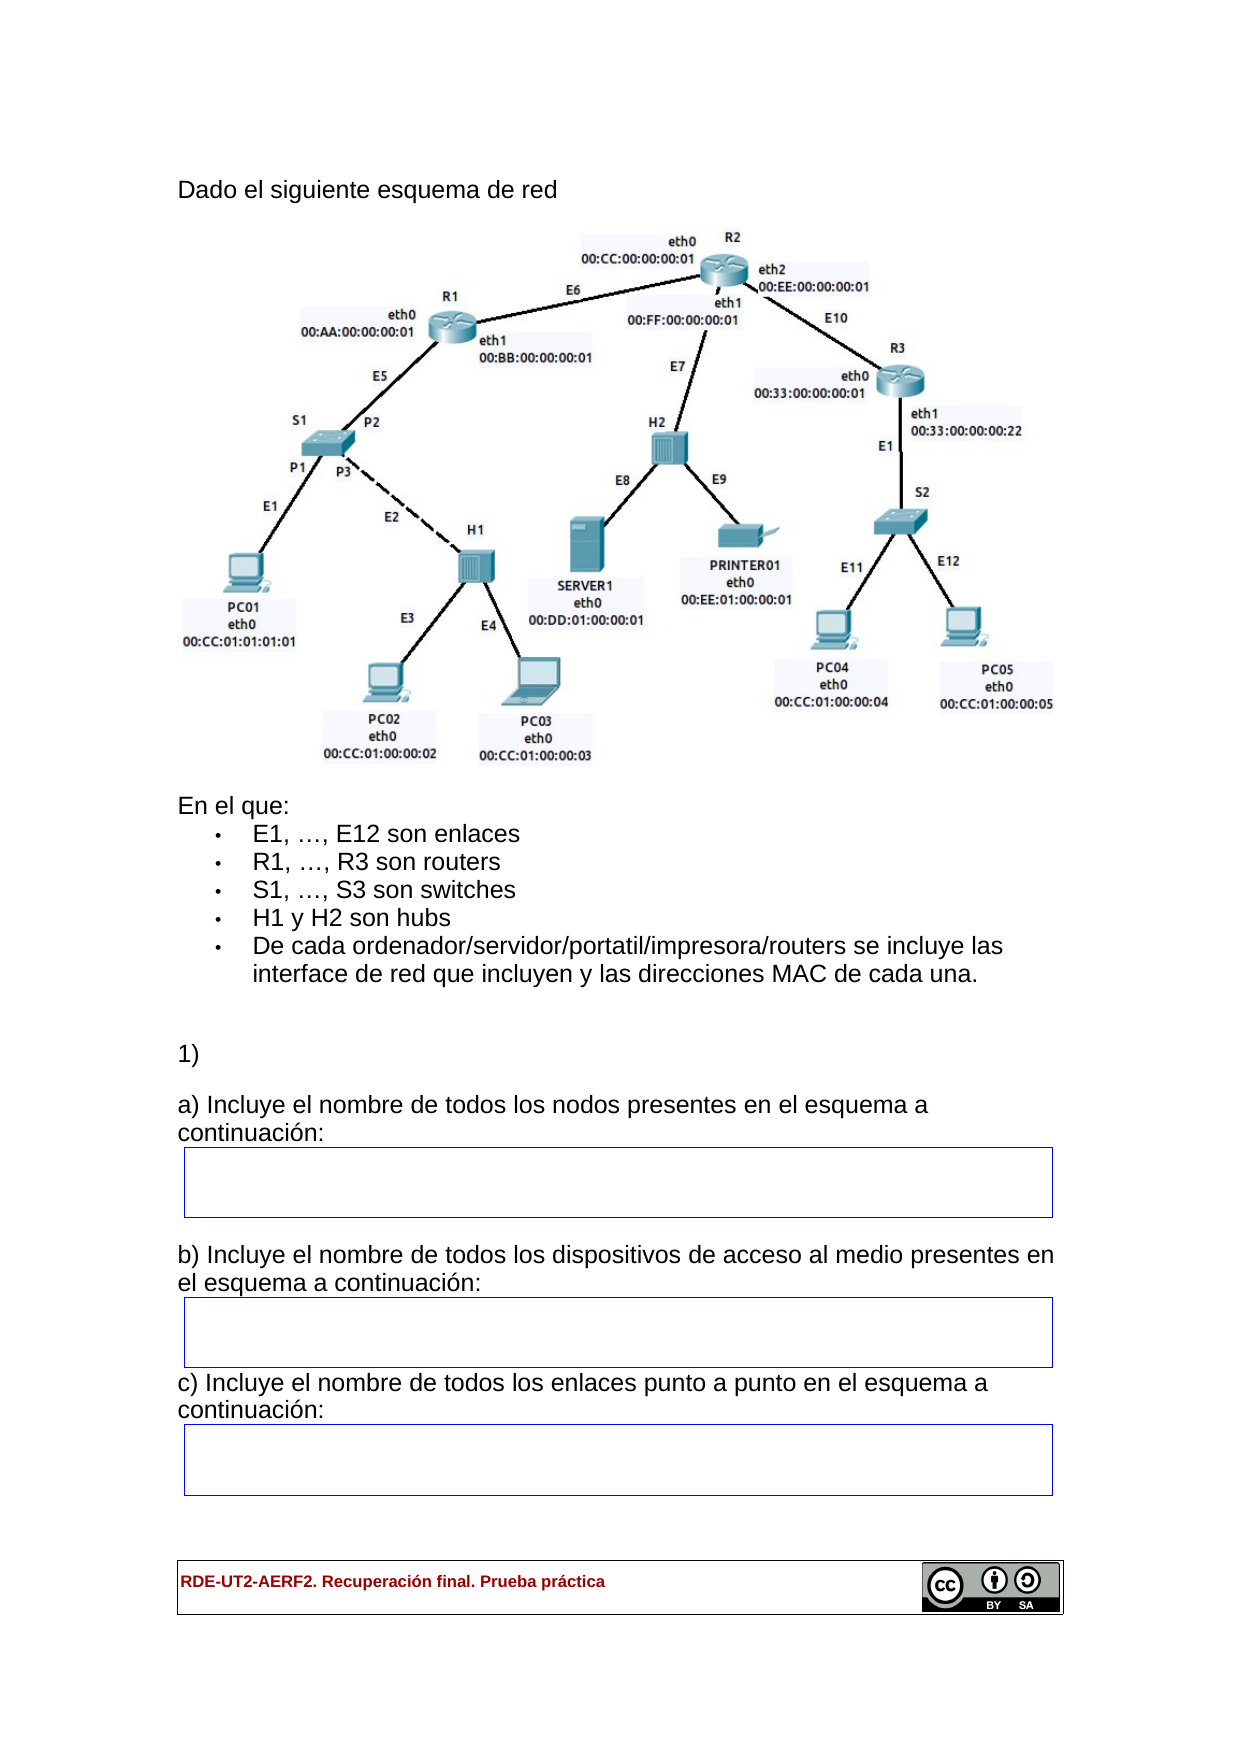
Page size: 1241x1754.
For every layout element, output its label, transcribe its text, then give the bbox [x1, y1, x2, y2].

text 1) [177, 1039, 1063, 1067]
text b) Incluye el nombre de todos los dispositivos de acceso al medio presentes en el esquema a continuación: [177, 1241, 1063, 1297]
list De cada ordenador/servidor/portatil/impresora/routers se incluye las interface de red que incluyen y las direcciones MAC de cada una. [215, 932, 1063, 987]
list H1 y H2 son hubs [215, 904, 1063, 932]
list E1, …, E12 son enlaces [215, 820, 1063, 848]
list R1, …, R3 son routers [215, 848, 1063, 876]
table_header [185, 1425, 1052, 1494]
text c) Incluye el nombre de todos los enlaces punto a punto en el esquema a continuación: [177, 1368, 1063, 1424]
text Dado el siguiente esquema de red [177, 176, 1063, 203]
text a) Incluye el nombre de todos los nodos presentes en el esquema a continuación: [177, 1091, 1063, 1147]
text En el que: [177, 792, 1063, 820]
table_header [185, 1298, 1052, 1367]
table_header [185, 1148, 1052, 1217]
list S1, …, S3 son switches [215, 876, 1063, 904]
picture [922, 1562, 1060, 1612]
picture [177, 227, 1063, 769]
